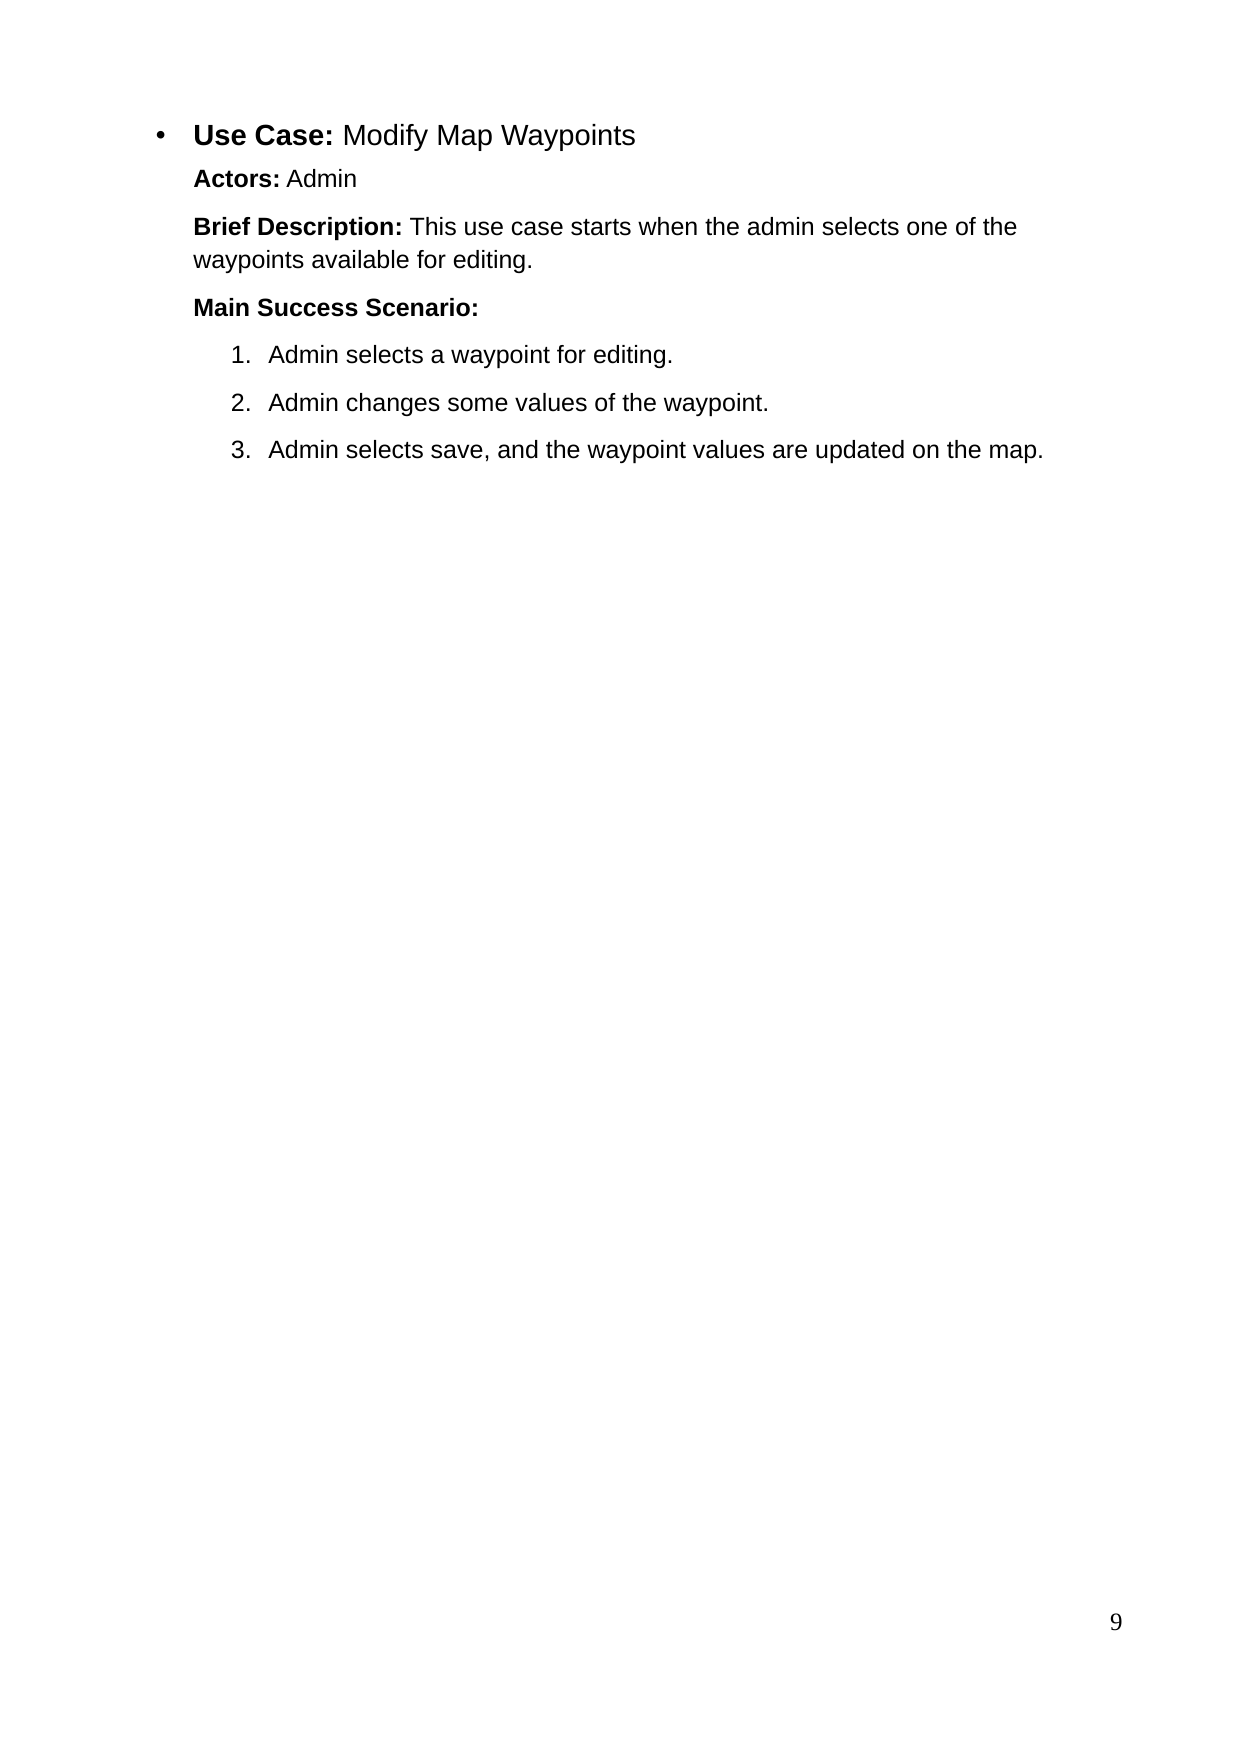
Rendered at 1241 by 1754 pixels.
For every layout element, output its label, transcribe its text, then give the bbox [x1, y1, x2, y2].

list Admin changes some values of the waypoint. [231, 388, 1122, 417]
list Admin selects a waypoint for editing. [231, 340, 1122, 369]
list Actors: Admin [156, 164, 1122, 193]
list Admin selects save, and the waypoint values are updated on the map. [231, 435, 1122, 464]
subtitle Use Case: Modify Map Waypoints [156, 118, 1122, 152]
list Brief Description: This use case starts when the admin selects one of the waypoints available for editing. [156, 212, 1122, 274]
list Main Success Scenario: [156, 293, 1122, 321]
